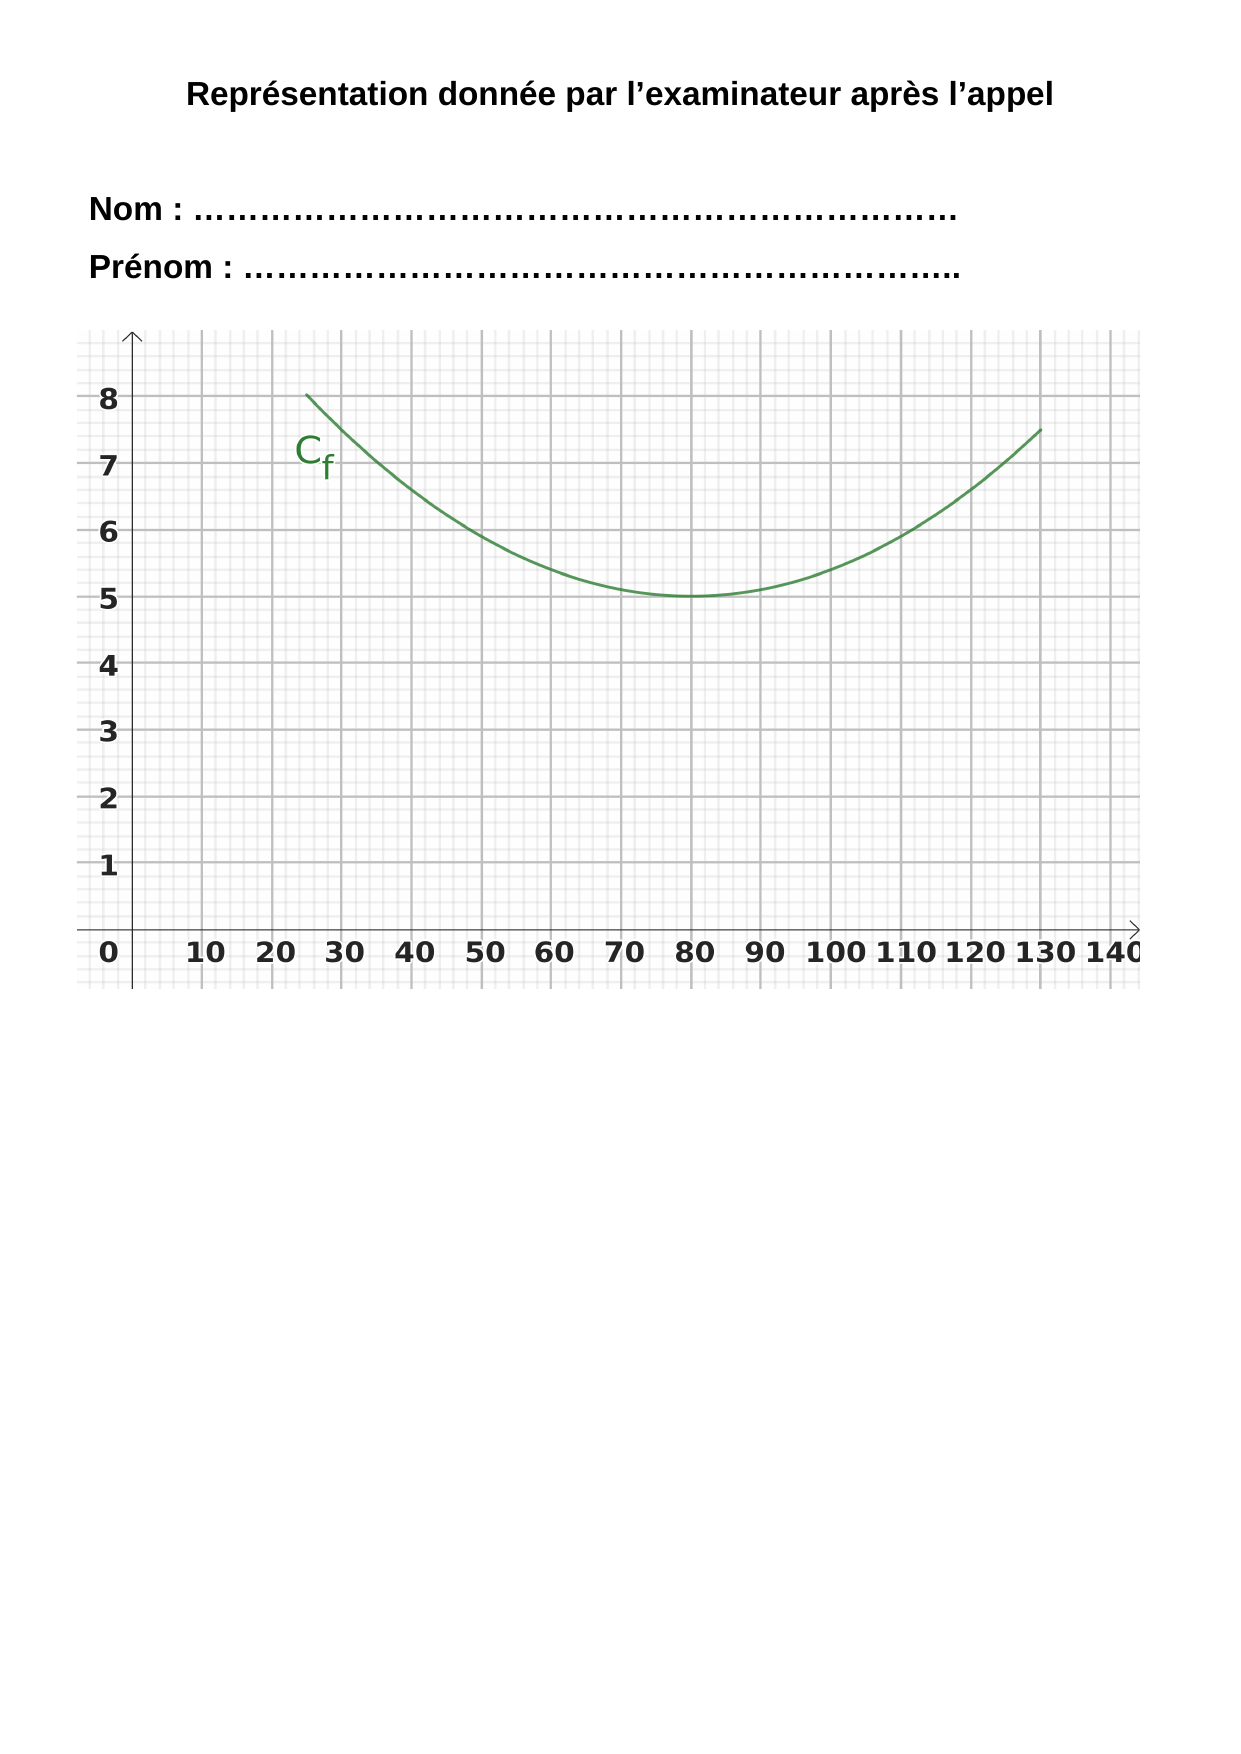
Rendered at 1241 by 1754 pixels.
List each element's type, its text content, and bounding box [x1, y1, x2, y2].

text Représentation donnée par l’examinateur après l’appel [89, 74, 1152, 112]
picture [76, 330, 1140, 989]
text Nom : …………………………………………………………… [89, 189, 1152, 227]
text Prénom : ……………………………………………………….. [89, 247, 1152, 285]
